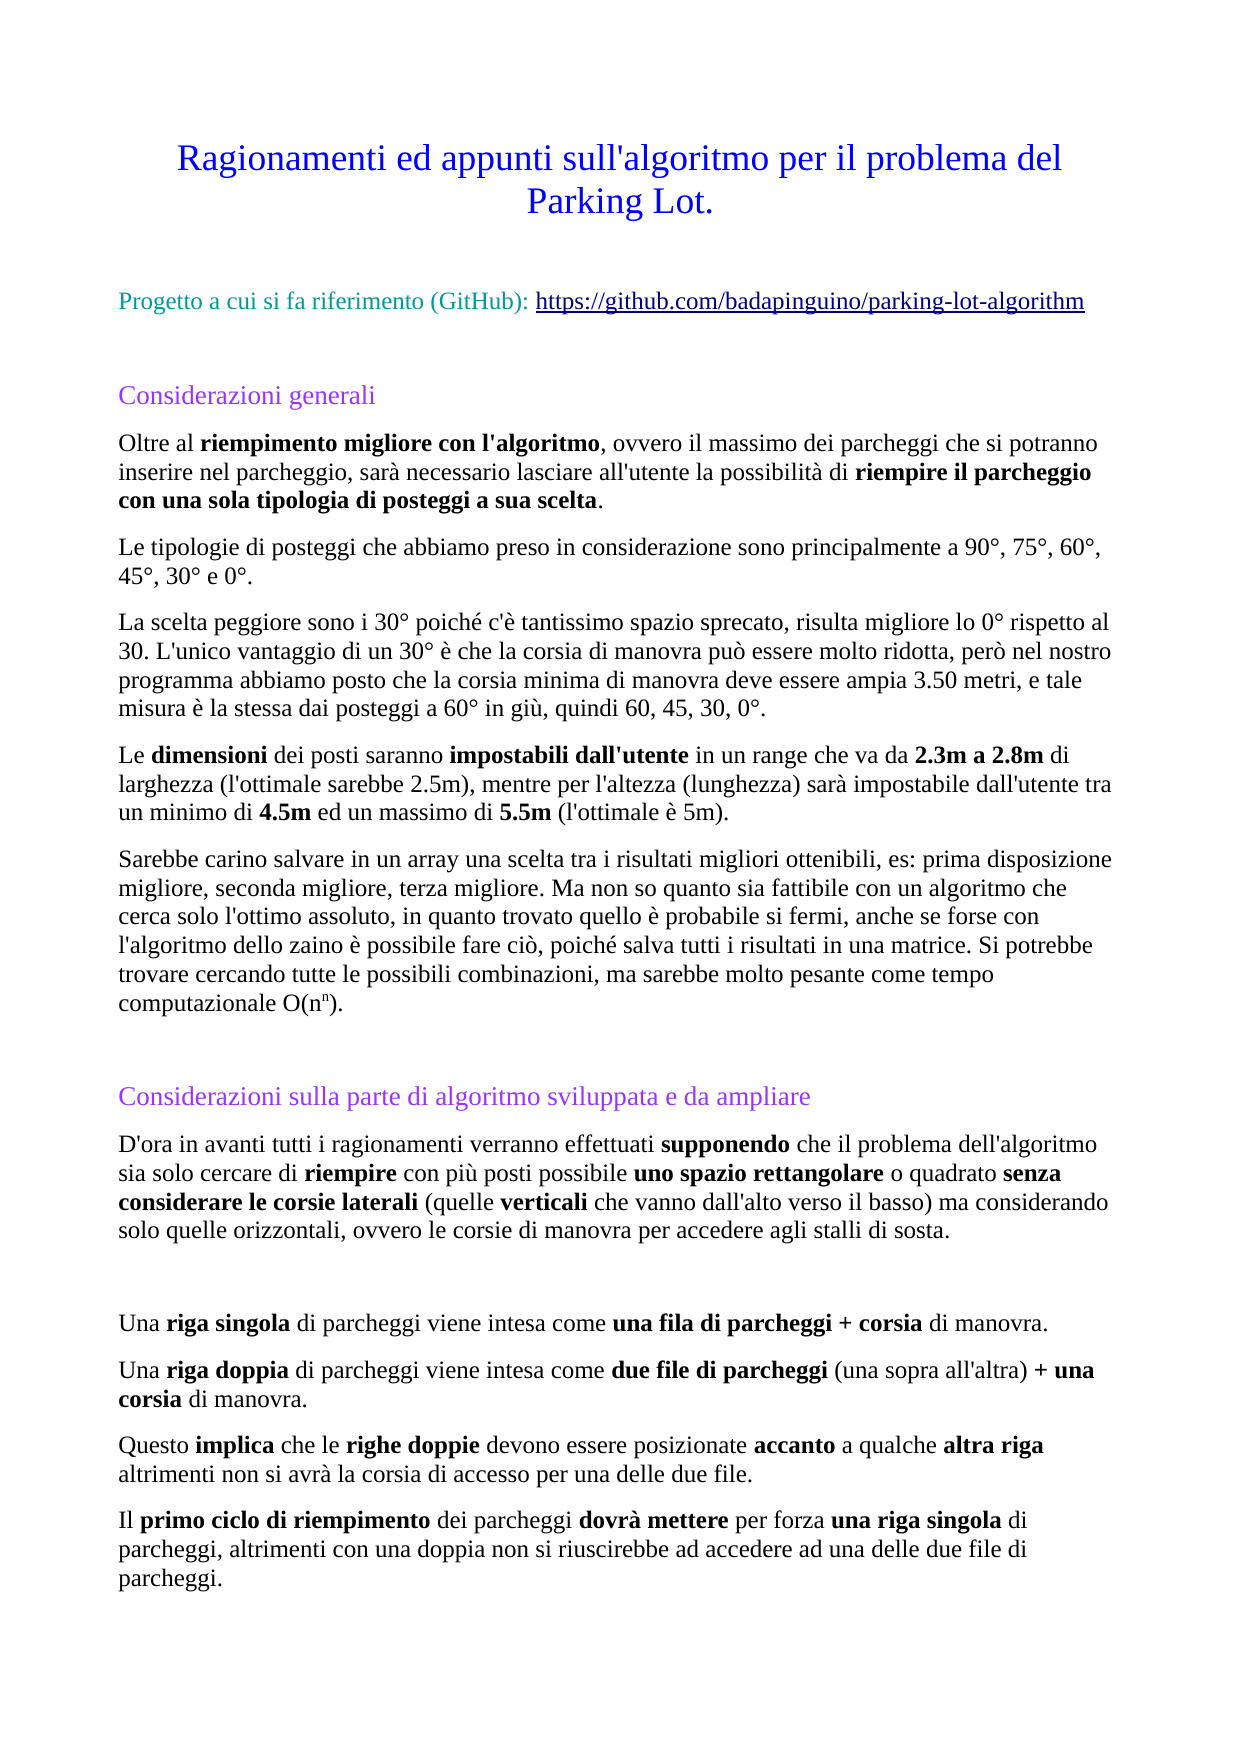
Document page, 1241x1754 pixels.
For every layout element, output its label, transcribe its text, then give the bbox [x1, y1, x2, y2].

text Una riga doppia di parcheggi viene intesa come due file di parcheggi (una sopra all'altra) + una corsia di manovra. [118, 1355, 1122, 1412]
text Le tipologie di posteggi che abbiamo preso in considerazione sono principalmente a 90°, 75°, 60°, 45°, 30° e 0°. [118, 532, 1122, 589]
text Oltre al riempimento migliore con l'algoritmo, ovvero il massimo dei parcheggi che si potranno inserire nel parcheggio, sarà necessario lasciare all'utente la possibilità di riempire il parcheggio con una sola tipologia di posteggi a sua scelta. [118, 428, 1122, 514]
text Le dimensioni dei posti saranno impostabili dall'utente in un range che va da 2.3m a 2.8m di larghezza (l'ottimale sarebbe 2.5m), mentre per l'altezza (lunghezza) sarà impostabile dall'utente tra un minimo di 4.5m ed un massimo di 5.5m (l'ottimale è 5m). [118, 740, 1122, 826]
text La scelta peggiore sono i 30° poiché c'è tantissimo spazio sprecato, risulta migliore lo 0° rispetto al 30. L'unico vantaggio di un 30° è che la corsia di manovra può essere molto ridotta, però nel nostro programma abbiamo posto che la corsia minima di manovra deve essere ampia 3.50 metri, e tale misura è la stessa dai posteggi a 60° in giù, quindi 60, 45, 30, 0°. [118, 607, 1122, 722]
text Il primo ciclo di riempimento dei parcheggi dovrà mettere per forza una riga singola di parcheggi, altrimenti con una doppia non si riuscirebbe ad accedere ad una delle due file di parcheggi. [118, 1505, 1122, 1592]
text Considerazioni generali [118, 379, 1122, 410]
text Progetto a cui si fa riferimento (GitHub): https://github.com/badapinguino/parking-lot-algorithm [118, 286, 1122, 315]
text Ragionamenti ed appunti sull'algoritmo per il problema del Parking Lot. [118, 136, 1122, 222]
text D'ora in avanti tutti i ragionamenti verranno effettuati supponendo che il problema dell'algoritmo sia solo cercare di riempire con più posti possibile uno spazio rettangolare o quadrato senza considerare le corsie laterali (quelle verticali che vanno dall'alto verso il basso) ma considerando solo quelle orizzontali, ovvero le corsie di manovra per accedere agli stalli di sosta. [118, 1129, 1122, 1244]
text Sarebbe carino salvare in un array una scelta tra i risultati migliori ottenibili, es: prima disposizione migliore, seconda migliore, terza migliore. Ma non so quanto sia fattibile con un algoritmo che cerca solo l'ottimo assoluto, in quanto trovato quello è probabile si fermi, anche se forse con l'algoritmo dello zaino è possibile fare ciò, poiché salva tutti i risultati in una matrice. Si potrebbe trovare cercando tutte le possibili combinazioni, ma sarebbe molto pesante come tempo computazionale O(nn). [118, 844, 1122, 1016]
text Considerazioni sulla parte di algoritmo sviluppata e da ampliare [118, 1081, 1122, 1112]
text Una riga singola di parcheggi viene intesa come una fila di parcheggi + corsia di manovra. [118, 1308, 1122, 1337]
text Questo implica che le righe doppie devono essere posizionate accanto a qualche altra riga altrimenti non si avrà la corsia di accesso per una delle due file. [118, 1430, 1122, 1488]
